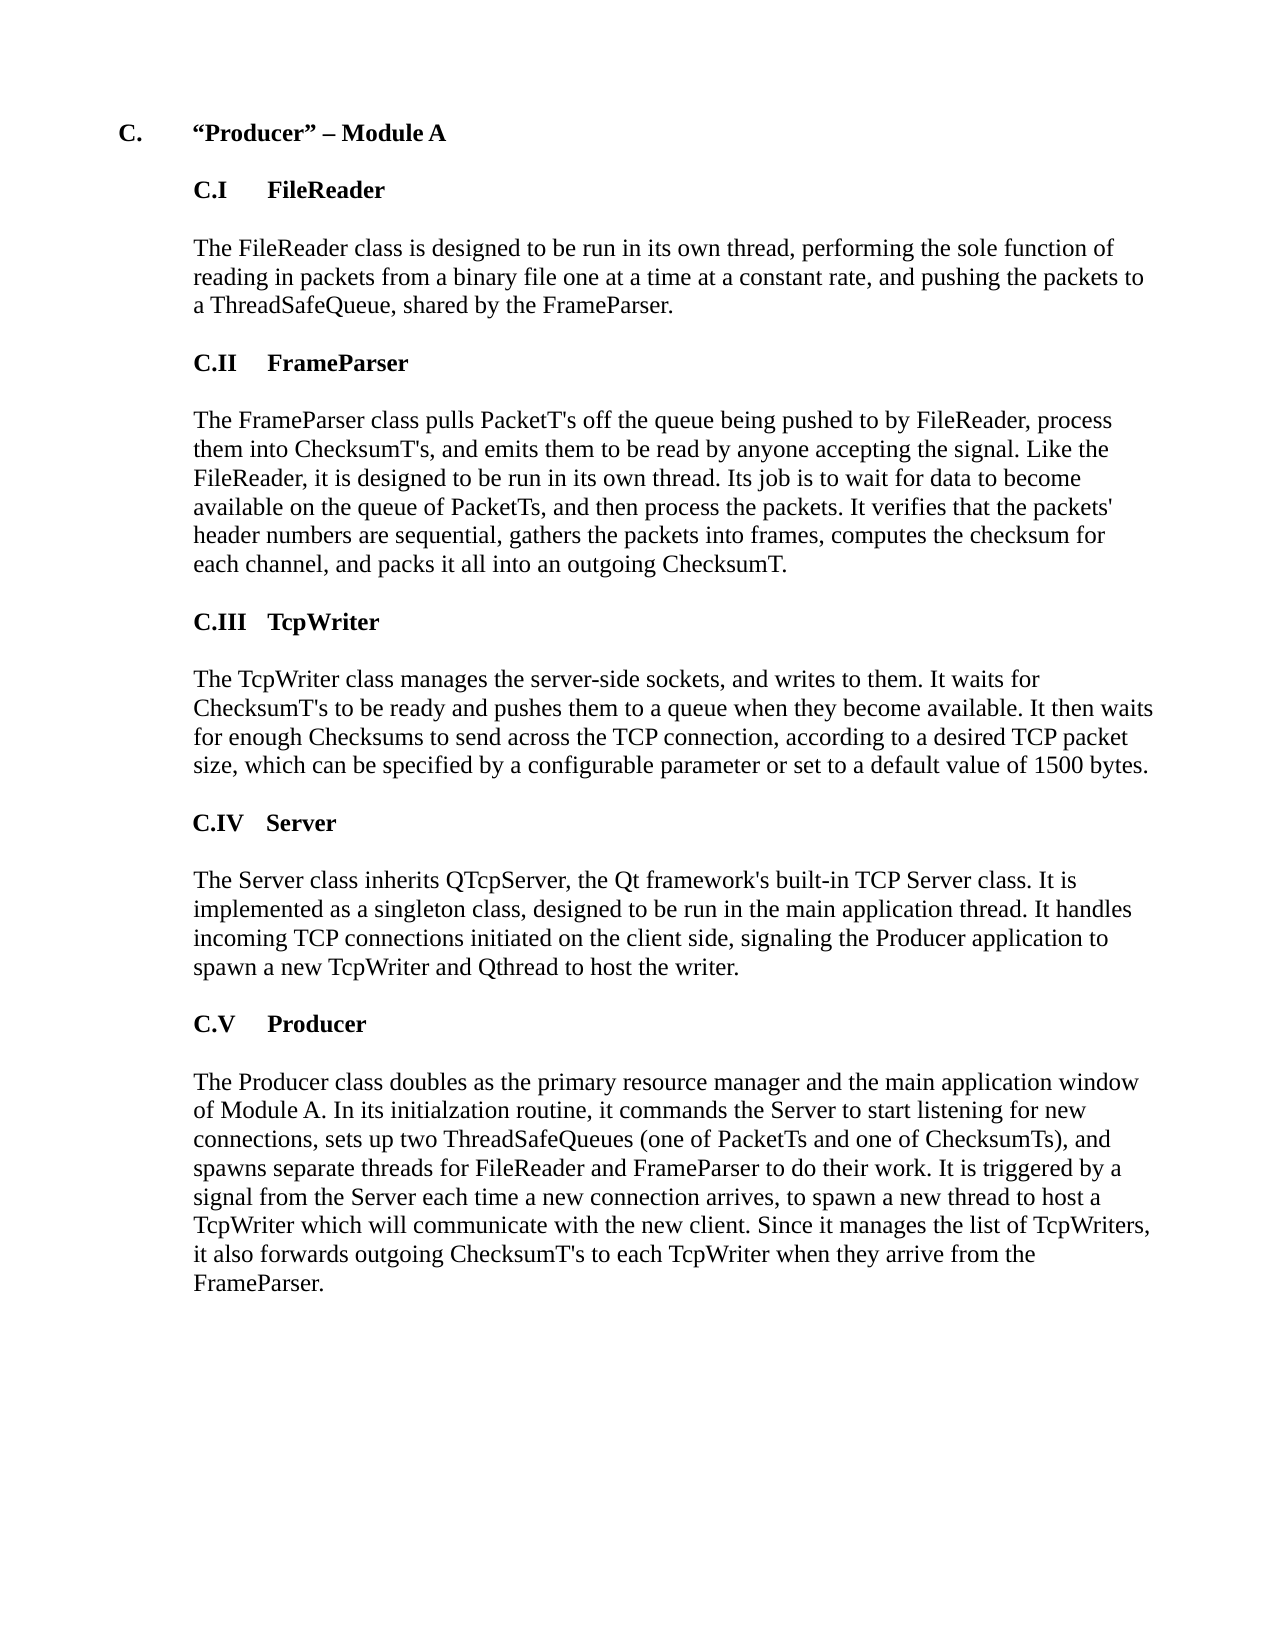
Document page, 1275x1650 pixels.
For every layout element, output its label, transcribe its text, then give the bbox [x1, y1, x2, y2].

text C.II FrameParser [193, 348, 1157, 377]
text The Server class inherits QTcpServer, the Qt framework's built-in TCP Server class. It is implemented as a singleton class, designed to be run in the main application thread. It handles incoming TCP connections initiated on the client side, signaling the Producer application to spawn a new TcpWriter and Qthread to host the writer. [193, 866, 1157, 981]
text The FileReader class is designed to be run in its own thread, performing the sole function of reading in packets from a binary file one at a time at a constant rate, and pushing the packets to a ThreadSafeQueue, shared by the FrameParser. [193, 233, 1157, 319]
text C.I FileReader [193, 176, 1157, 204]
text The FrameParser class pulls PacketT's off the queue being pushed to by FileReader, process them into ChecksumT's, and emits them to be read by anyone accepting the signal. Like the FileReader, it is designed to be run in its own thread. Its job is to wait for data to become available on the queue of PacketTs, and then process the packets. It verifies that the packets' header numbers are sequential, gathers the packets into frames, computes the checksum for each channel, and packs it all into an outgoing ChecksumT. [193, 406, 1157, 578]
text The TcpWriter class manages the server-side sockets, and writes to them. It waits for ChecksumT's to be ready and pushes them to a queue when they become available. It then waits for enough Checksums to send across the TCP connection, according to a desired TCP packet size, which can be specified by a configurable parameter or set to a default value of 1500 bytes. [193, 664, 1157, 779]
text The Producer class doubles as the primary resource manager and the main application window of Module A. In its initialzation routine, it commands the Server to start listening for new connections, sets up two ThreadSafeQueues (one of PacketTs and one of ChecksumTs), and spawns separate threads for FileReader and FrameParser to do their work. It is triggered by a signal from the Server each time a new connection arrives, to spawn a new thread to host a TcpWriter which will communicate with the new client. Since it manages the list of TcpWriters, it also forwards outgoing ChecksumT's to each TcpWriter when they arrive from the FrameParser. [193, 1067, 1157, 1297]
text C.IV Server [118, 808, 1157, 837]
text C. “Producer” – Module A [118, 118, 1157, 147]
text C.III TcpWriter [193, 607, 1157, 636]
text C.V Producer [193, 1009, 1157, 1038]
